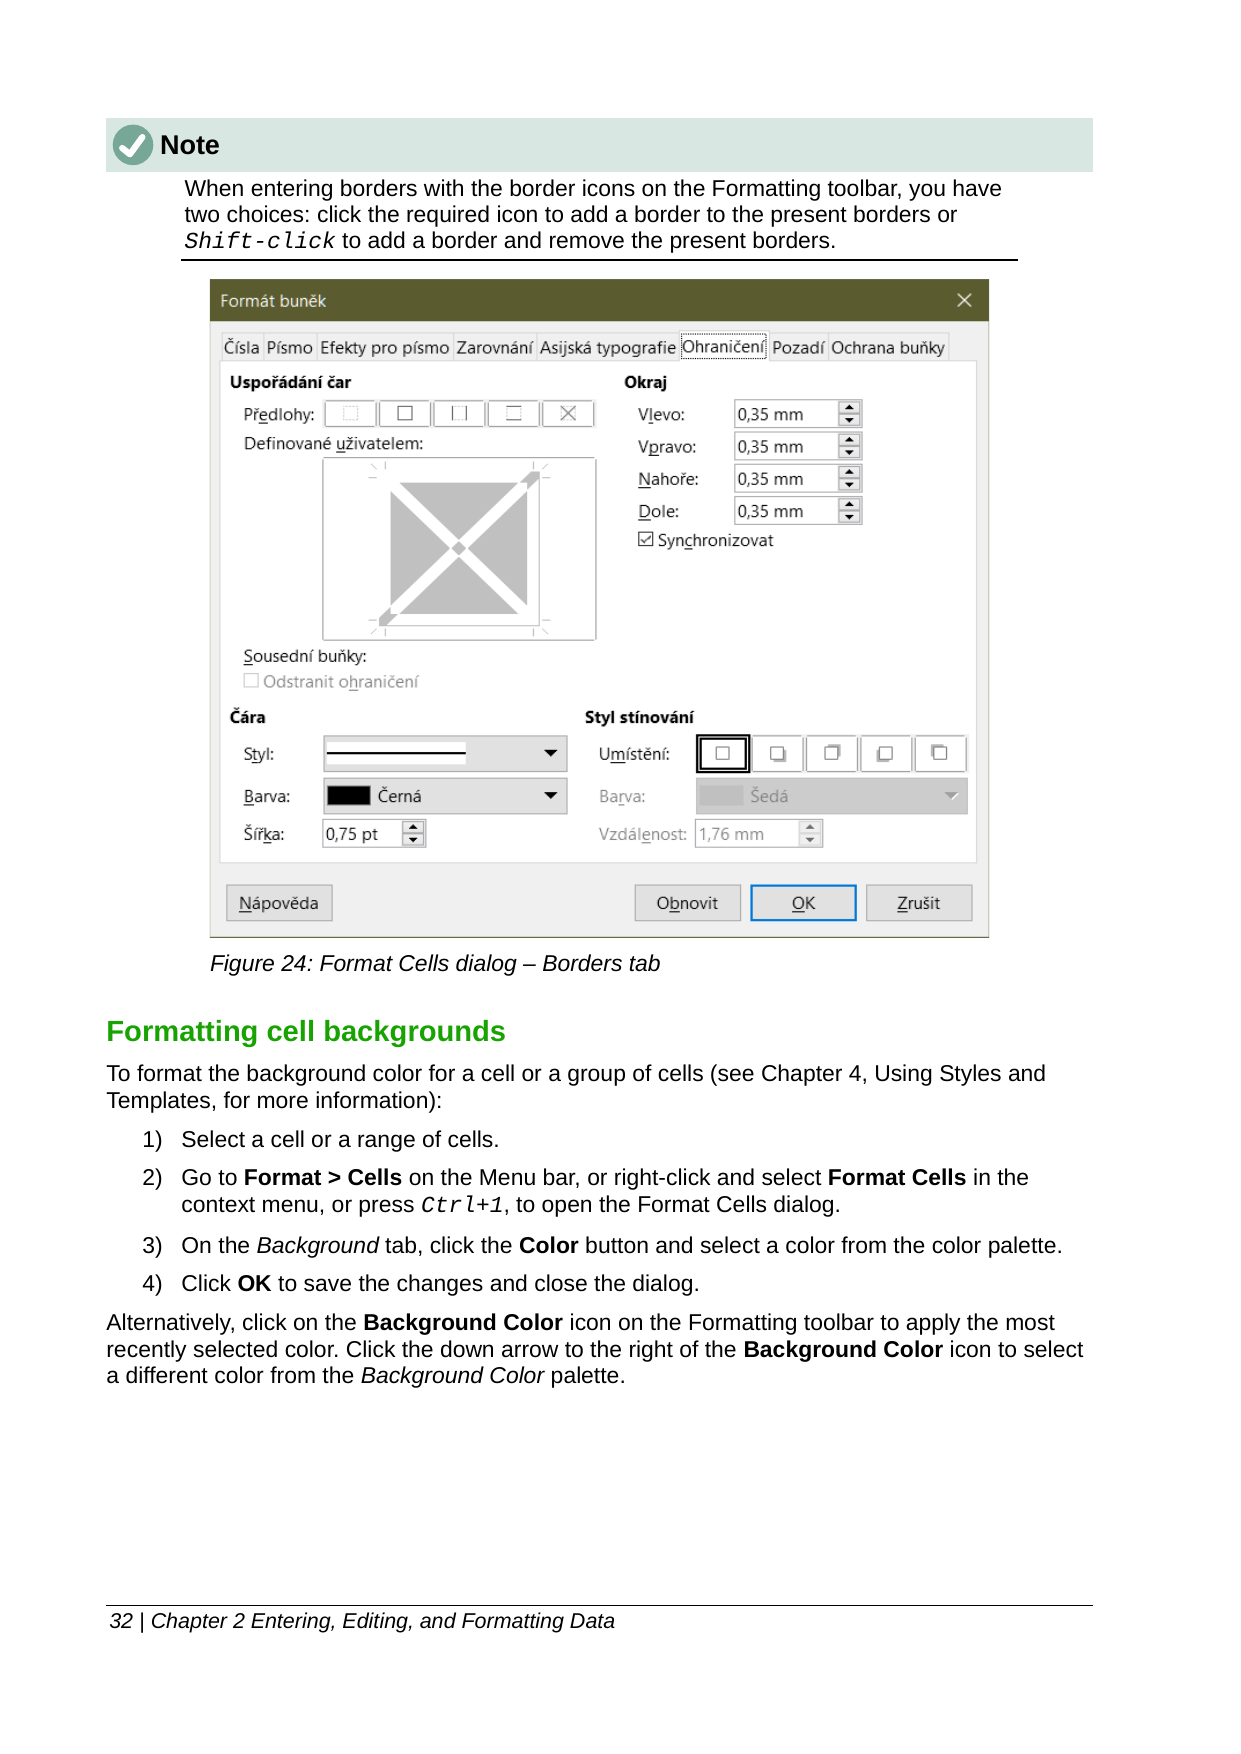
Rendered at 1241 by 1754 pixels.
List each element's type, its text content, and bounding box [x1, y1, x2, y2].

subtitle Note [106, 118, 1093, 172]
list Go to Format > Cells on the Menu bar, or right-click and select Format Cells in the context menu, or press Ctrl+1, to open the Format Cells dialog. [162, 1164, 1093, 1219]
text When entering borders with the border icons on the Formatting toolbar, you have two choices: click the required icon to add a border to the present borders or Shift-click to add a border and remove the present borders. [181, 172, 1018, 259]
text Alternatively, click on the Background Color icon on the Formatting toolbar to apply the most recently selected color. Click the down arrow to the right of the Background Color icon to select a different color from the Background Color palette. [106, 1309, 1093, 1388]
list Click OK to save the changes and close the dialog. [162, 1270, 1093, 1297]
subtitle Formatting cell backgrounds [106, 1014, 1093, 1048]
list Select a cell or a range of cells. [162, 1126, 1093, 1152]
text Figure 24: Format Cells dialog – Borders tab [210, 950, 989, 976]
text To format the background color for a cell or a group of cells (see Chapter 4, Using Styles and Templates, for more information): [106, 1060, 1093, 1113]
list On the Background tab, click the Color button and select a color from the color palette. [162, 1232, 1093, 1258]
picture [209, 279, 990, 938]
